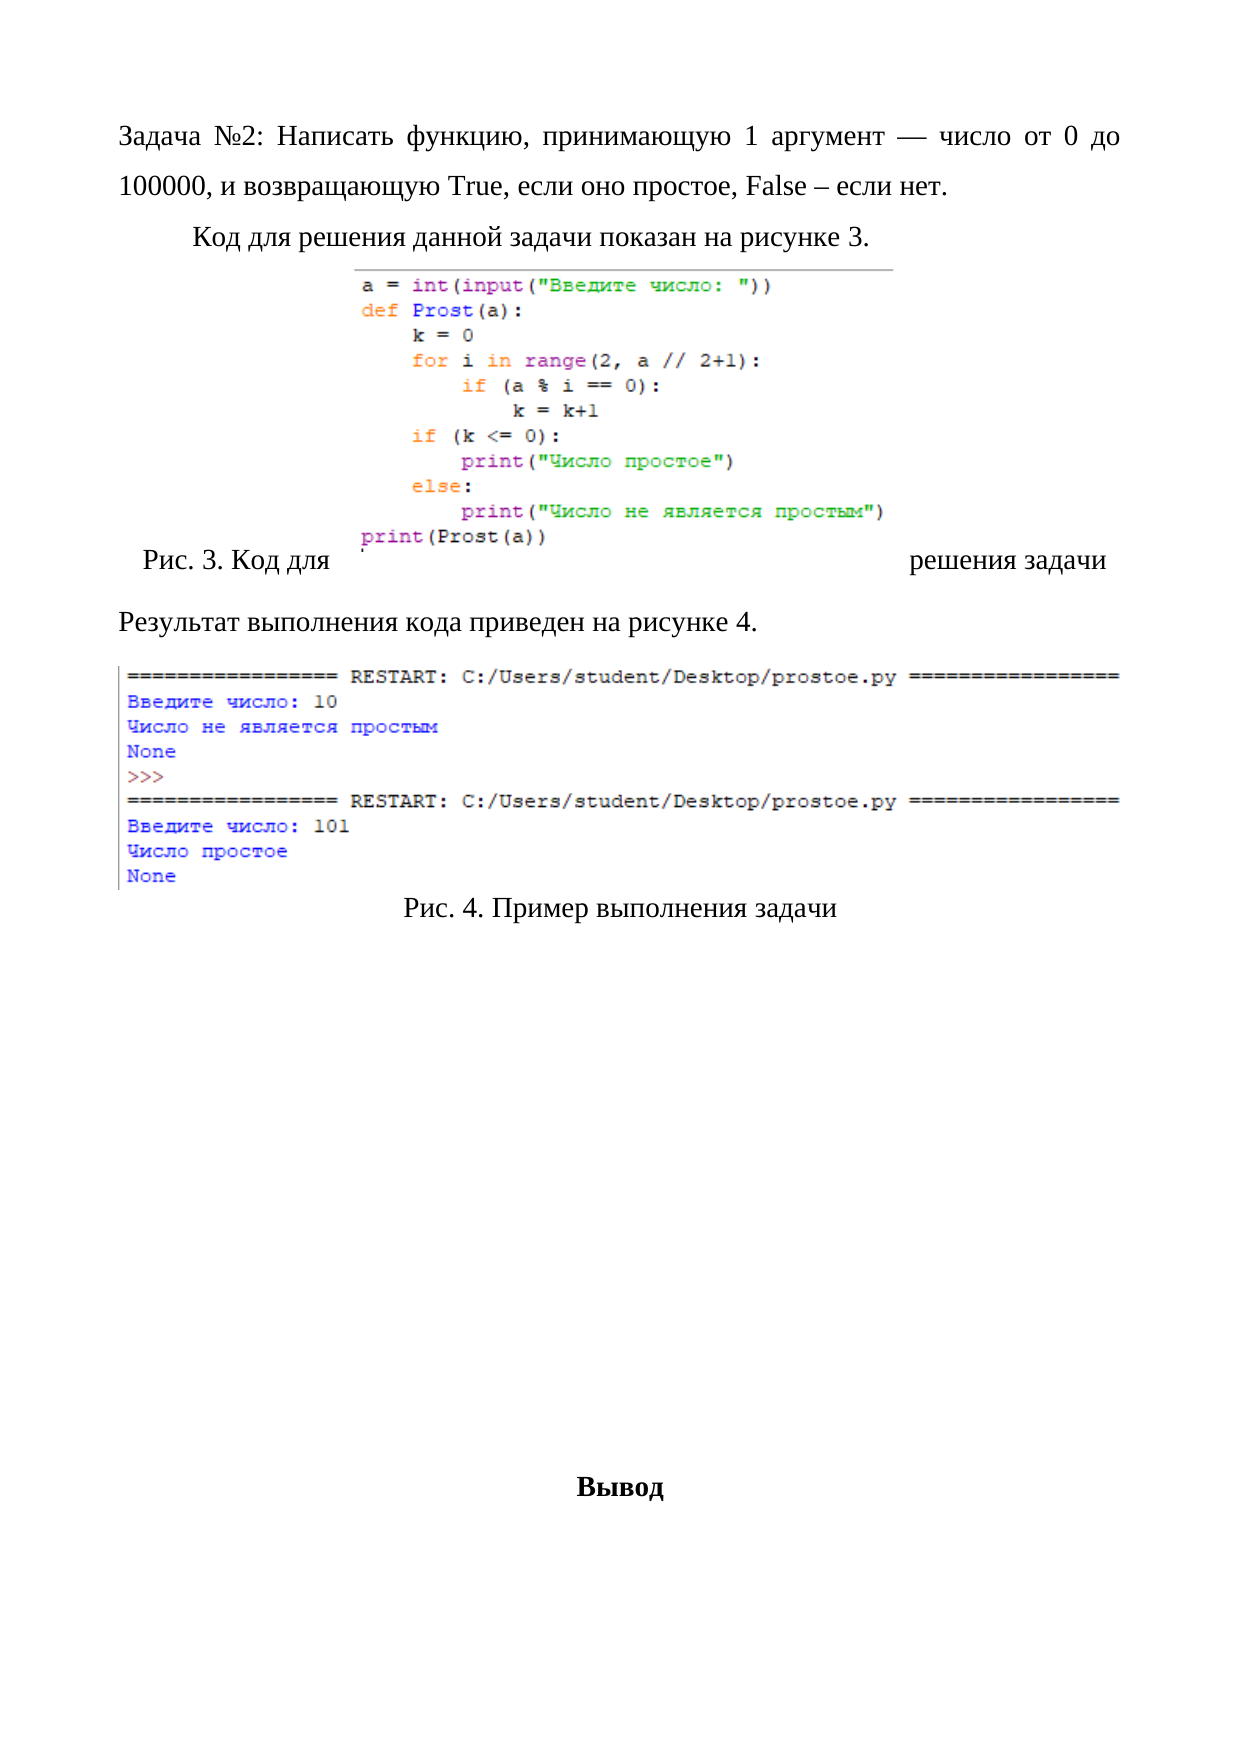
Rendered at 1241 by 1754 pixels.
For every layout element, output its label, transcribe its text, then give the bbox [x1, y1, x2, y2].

text Результат выполнения кода приведен на рисунке 4. [118, 604, 1122, 638]
text Задача №2: Написать функцию, принимающую 1 аргумент — число от 0 до 100000, и возвращающую True, если оно простое, False – если нет. [118, 118, 1122, 202]
picture [354, 269, 894, 552]
text Рис. 4. Пример выполнения задачи [118, 890, 1122, 923]
text Вывод [118, 1469, 1122, 1503]
text Код для решения данной задачи показан на рисунке 3. [118, 219, 1122, 252]
text Рис. 3. Код для решения задачи [118, 542, 1122, 576]
picture [118, 666, 1123, 890]
